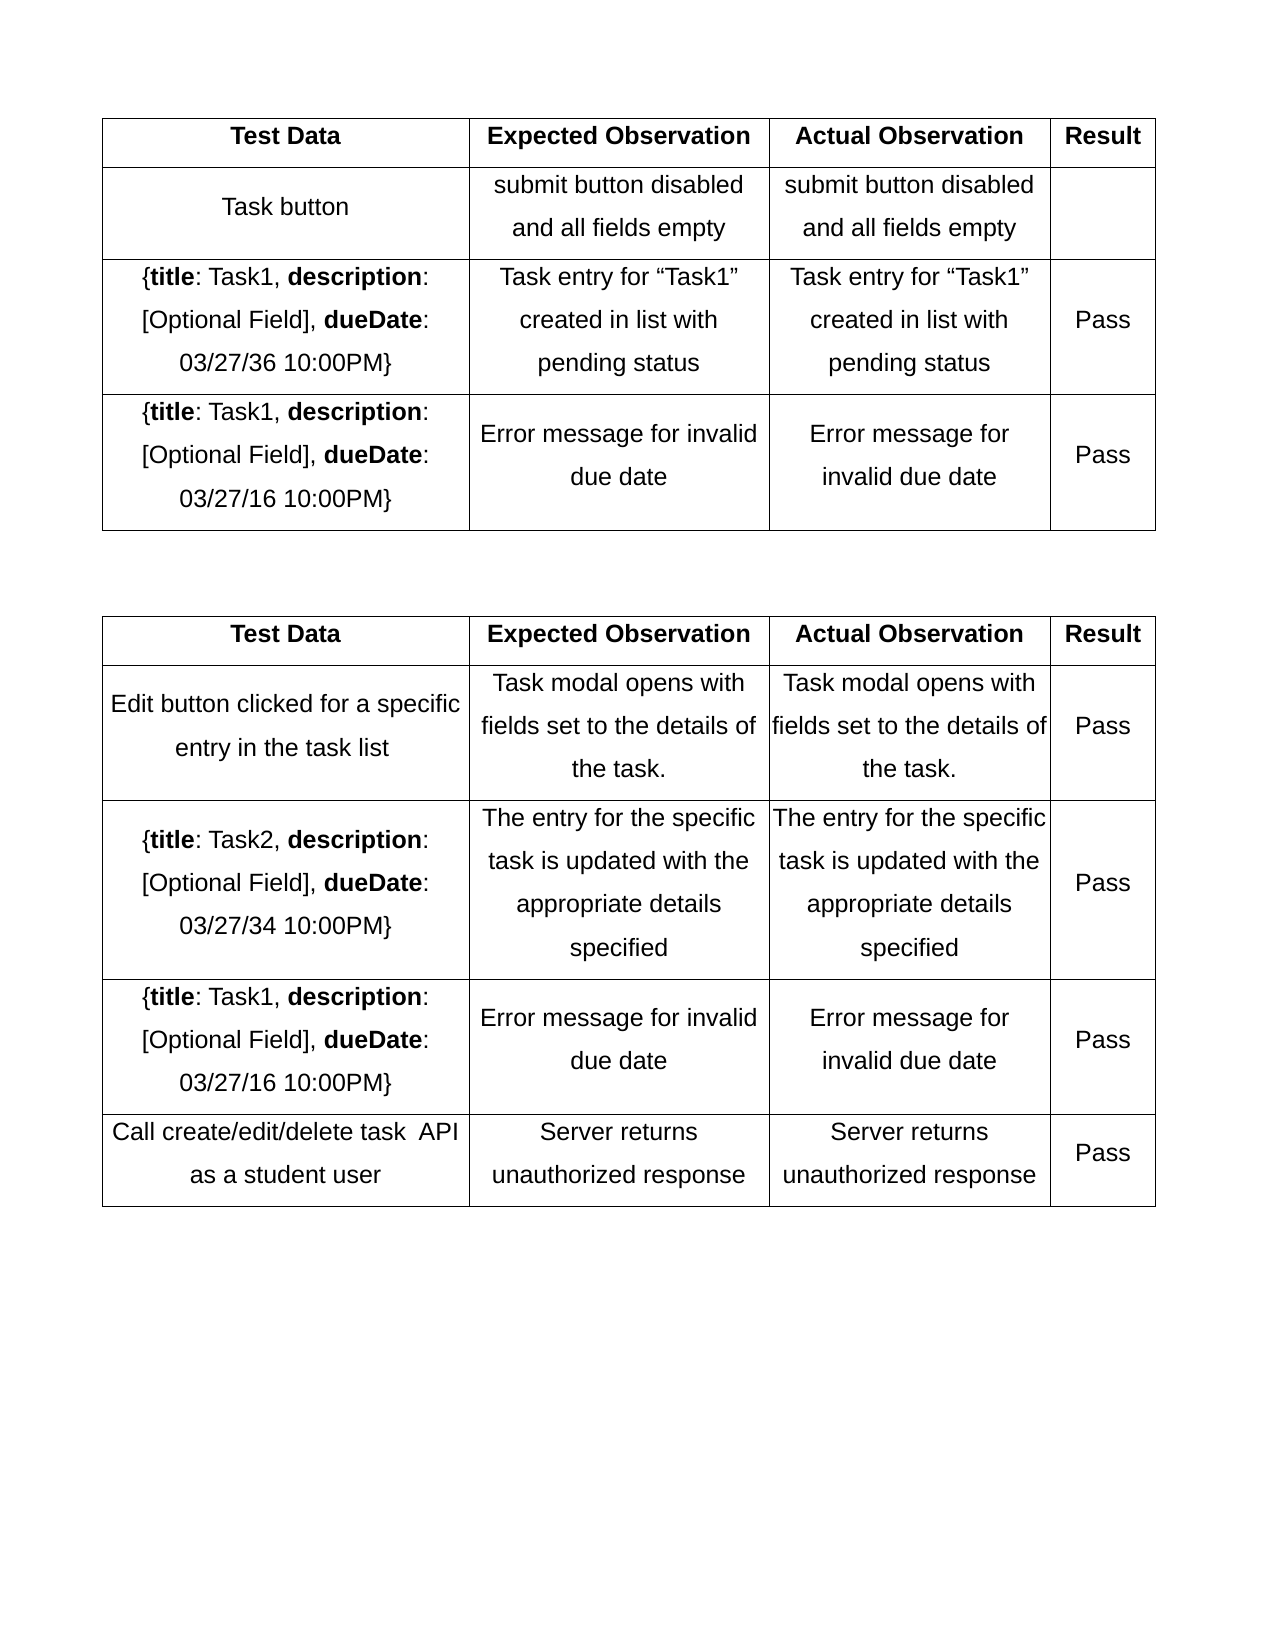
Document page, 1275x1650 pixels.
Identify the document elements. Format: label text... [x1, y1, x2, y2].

table_cell Task modal opens with fields set to the details of the task. [470, 666, 769, 800]
table_cell The entry for the specific task is updated with the appropriate details specified [470, 801, 769, 978]
table_header Actual Observation [770, 617, 1050, 665]
table_cell Error message for invalid due date [470, 980, 769, 1114]
table_cell [1051, 168, 1155, 259]
table_cell {title: Task1, description: [Optional Field], dueDate: 03/27/16 10:00PM} [103, 395, 469, 529]
table_cell {title: Task1, description: [Optional Field], dueDate: 03/27/16 10:00PM} [103, 980, 469, 1114]
table_header Expected Observation [470, 617, 769, 665]
table_cell Error message for invalid due date [770, 395, 1050, 529]
table_cell Pass [1051, 980, 1155, 1114]
table_cell Task modal opens with fields set to the details of the task. [770, 666, 1050, 800]
table_cell Call create/edit/delete task API as a student user [103, 1115, 469, 1206]
table_cell Task entry for “Task1” created in list with pending status [470, 260, 769, 394]
table_cell {title: Task2, description: [Optional Field], dueDate: 03/27/34 10:00PM} [103, 801, 469, 978]
table_cell Pass [1051, 395, 1155, 529]
table_header Result [1051, 617, 1155, 665]
table_header Test Data [103, 119, 469, 167]
table_cell Pass [1051, 260, 1155, 394]
table_cell submit button disabled and all fields empty [770, 168, 1050, 259]
table_cell submit button disabled and all fields empty [470, 168, 769, 259]
table_cell Pass [1051, 666, 1155, 800]
table_cell {title: Task1, description: [Optional Field], dueDate: 03/27/36 10:00PM} [103, 260, 469, 394]
table_cell Edit button clicked for a specific entry in the task list [103, 666, 469, 800]
table_cell Error message for invalid due date [770, 980, 1050, 1114]
table_cell Task entry for “Task1” created in list with pending status [770, 260, 1050, 394]
table_cell Server returns unauthorized response [470, 1115, 769, 1206]
table_cell Pass [1051, 1115, 1155, 1206]
table_header Test Data [103, 617, 469, 665]
table_cell Server returns unauthorized response [770, 1115, 1050, 1206]
table_cell The entry for the specific task is updated with the appropriate details specified [770, 801, 1050, 978]
table_header Expected Observation [470, 119, 769, 167]
table_cell Task button [103, 168, 469, 259]
table_header Result [1051, 119, 1155, 167]
table_cell Pass [1051, 801, 1155, 978]
table_cell Error message for invalid due date [470, 395, 769, 529]
table_header Actual Observation [770, 119, 1050, 167]
